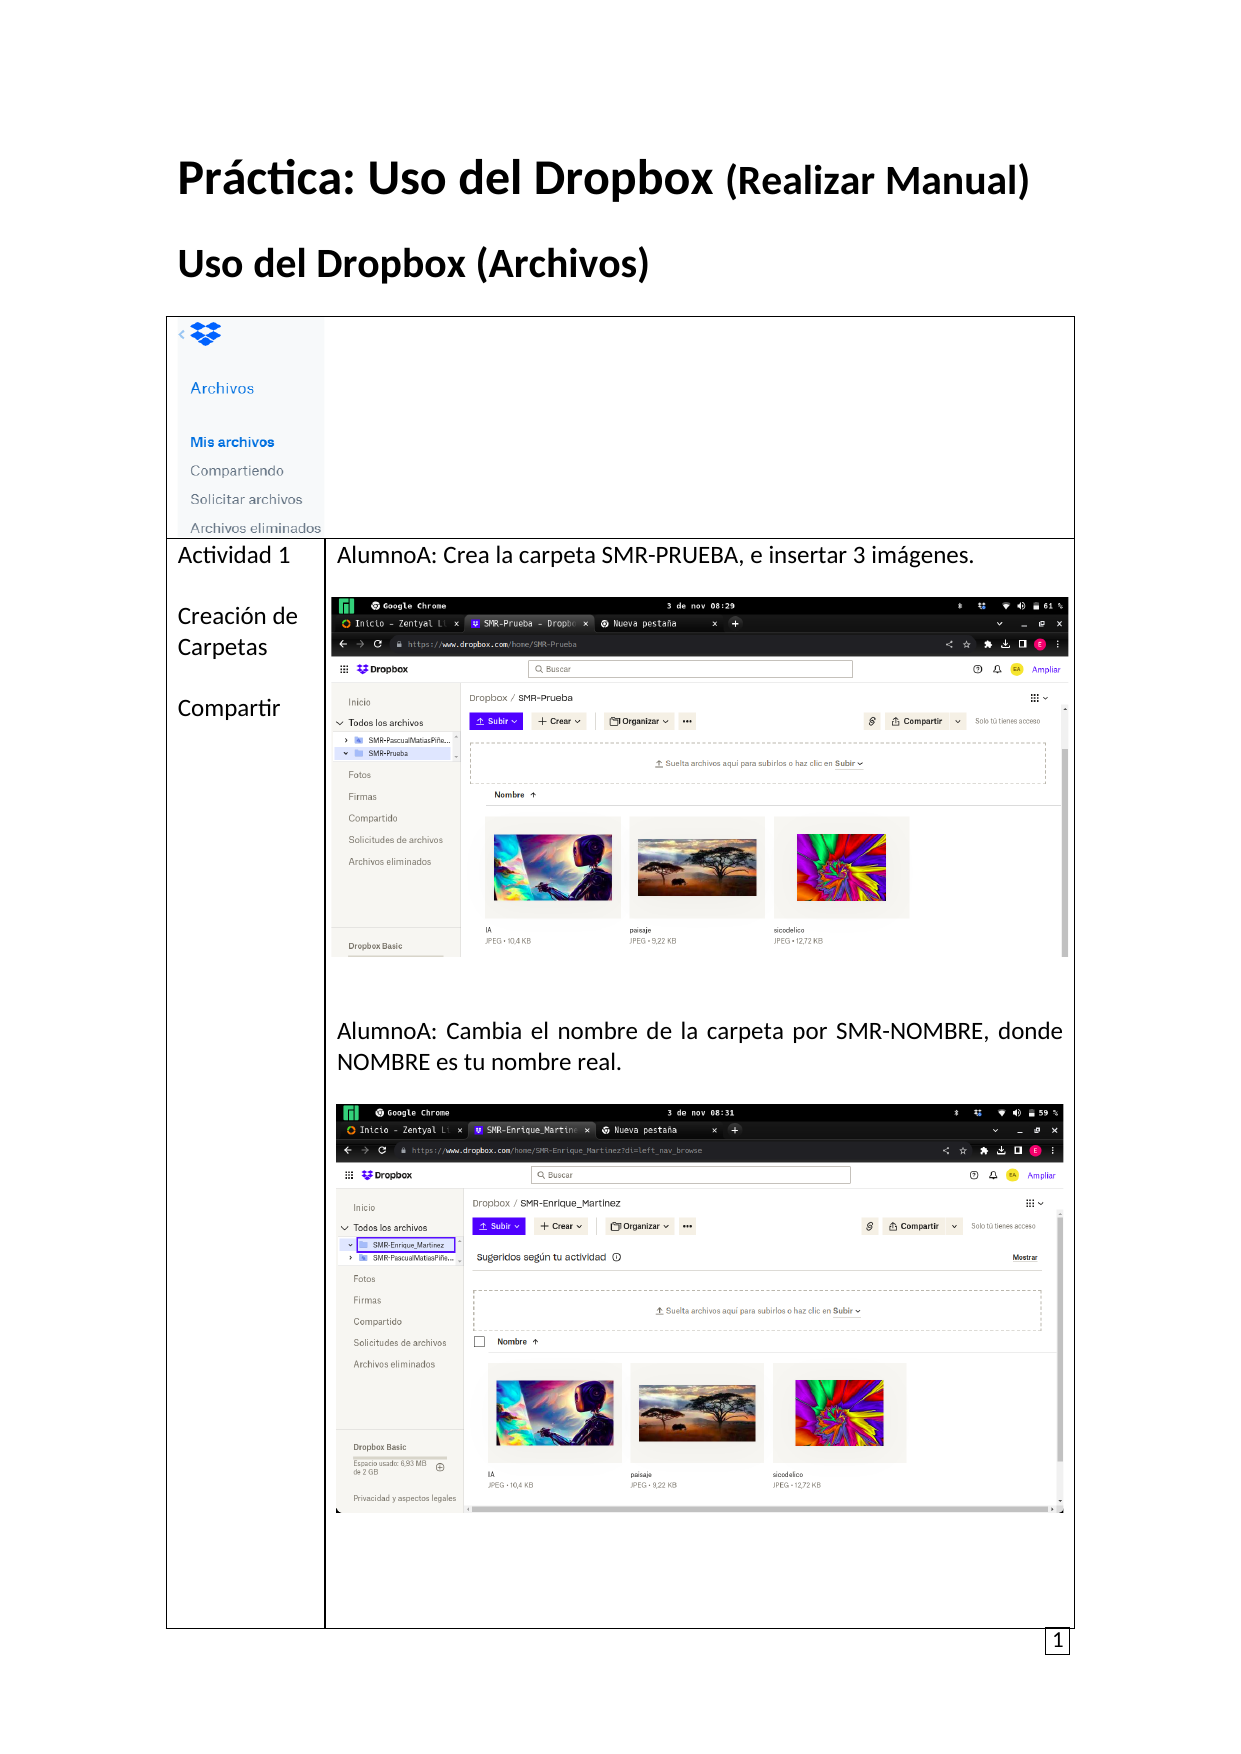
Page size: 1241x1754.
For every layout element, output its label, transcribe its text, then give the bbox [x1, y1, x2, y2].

table_cell Actividad 1 Creación de Carpetas Compartir [167, 539, 324, 1628]
picture [336, 1104, 1064, 1513]
table_header [167, 317, 1074, 538]
text Uso del Dropbox (Archivos) [177, 237, 1086, 287]
picture [331, 597, 1069, 957]
table_cell AlumnoA: Crea la carpeta SMR-PRUEBA, e insertar 3 imágenes. AlumnoA: Cambia el nombre de la carpeta por SMR-NOMBRE, donde NOMBRE es tu nombre real. [326, 539, 1074, 1628]
picture [177, 317, 325, 537]
text Práctica: Uso del Dropbox (Realizar Manual) [177, 148, 1086, 207]
